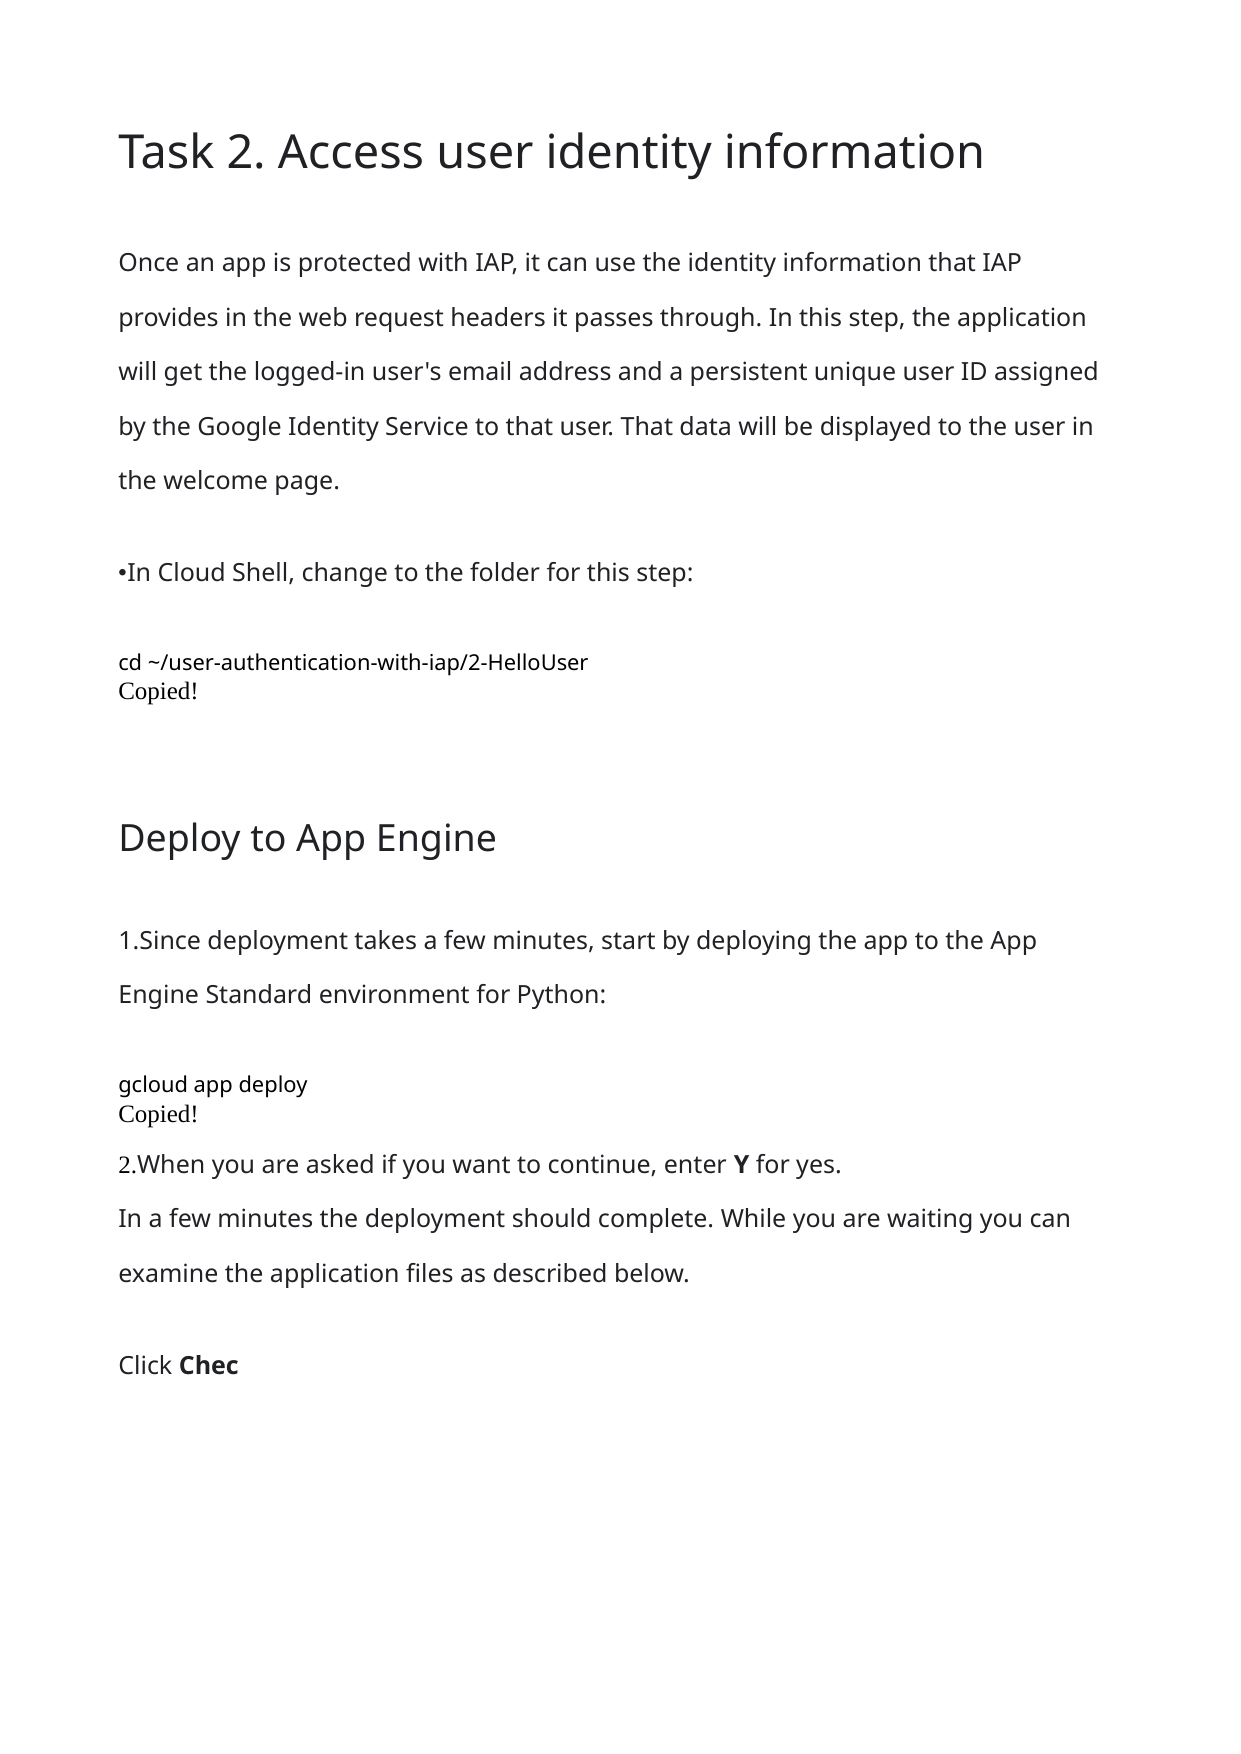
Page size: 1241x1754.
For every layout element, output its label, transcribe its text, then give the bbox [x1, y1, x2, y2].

list When you are asked if you want to continue, enter Y for yes. [118, 1147, 1122, 1181]
list In Cloud Shell, change to the folder for this step: [118, 554, 1122, 589]
text In a few minutes the deployment should complete. While you are waiting you can examine the application files as described below. [118, 1201, 1122, 1289]
text Once an app is protected with IAP, it can use the identity information that IAP provides in the web request headers it passes through. In this step, the application will get the logged-in user's email address and a persistent unique user ID assigned by the Google Identity Service to that user. That data will be displayed to the user in the welcome page. [118, 245, 1122, 497]
list Since deployment takes a few minutes, start by deploying the app to the App Engine Standard environment for Python: [118, 923, 1122, 1011]
text Copied! [118, 1099, 1109, 1128]
subtitle Deploy to App Engine [118, 811, 1122, 862]
text Copied! [118, 676, 1109, 705]
text Click Chec [118, 1347, 1122, 1382]
subtitle Task 2. Access user identity information [118, 118, 1122, 182]
text gcloud app deploy [118, 1069, 1122, 1099]
text cd ~/user-authentication-with-iap/2-HelloUser [118, 647, 1122, 676]
